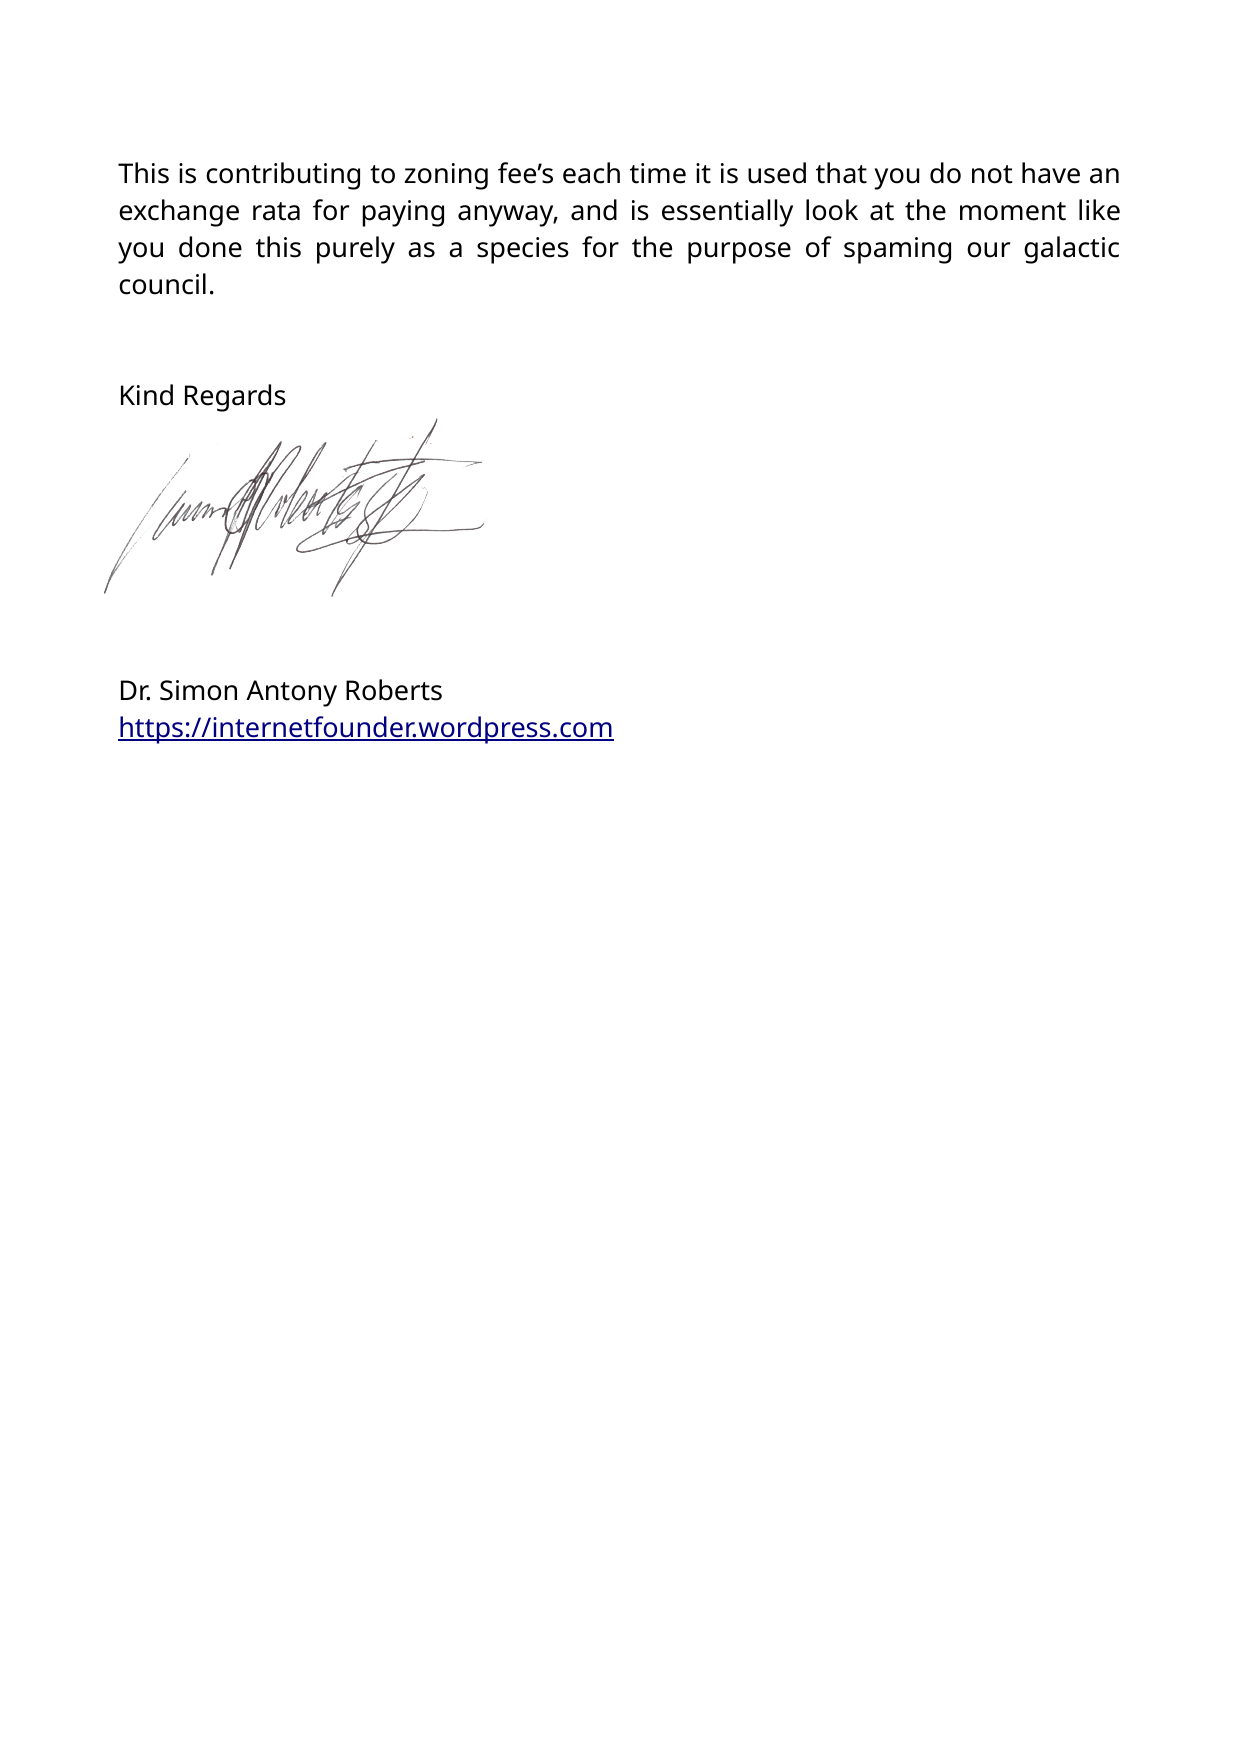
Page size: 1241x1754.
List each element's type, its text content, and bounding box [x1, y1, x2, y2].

text Dr. Simon Antony Roberts https://internetfounder.wordpress.com [118, 671, 1122, 745]
text This is contributing to zoning fee’s each time it is used that you do not have an exchange rata for paying anyway, and is essentially look at the moment like you done this purely as a species for the purpose of spaming our galactic council. [118, 155, 1122, 302]
picture [98, 413, 492, 598]
text Kind Regards [118, 376, 1122, 413]
